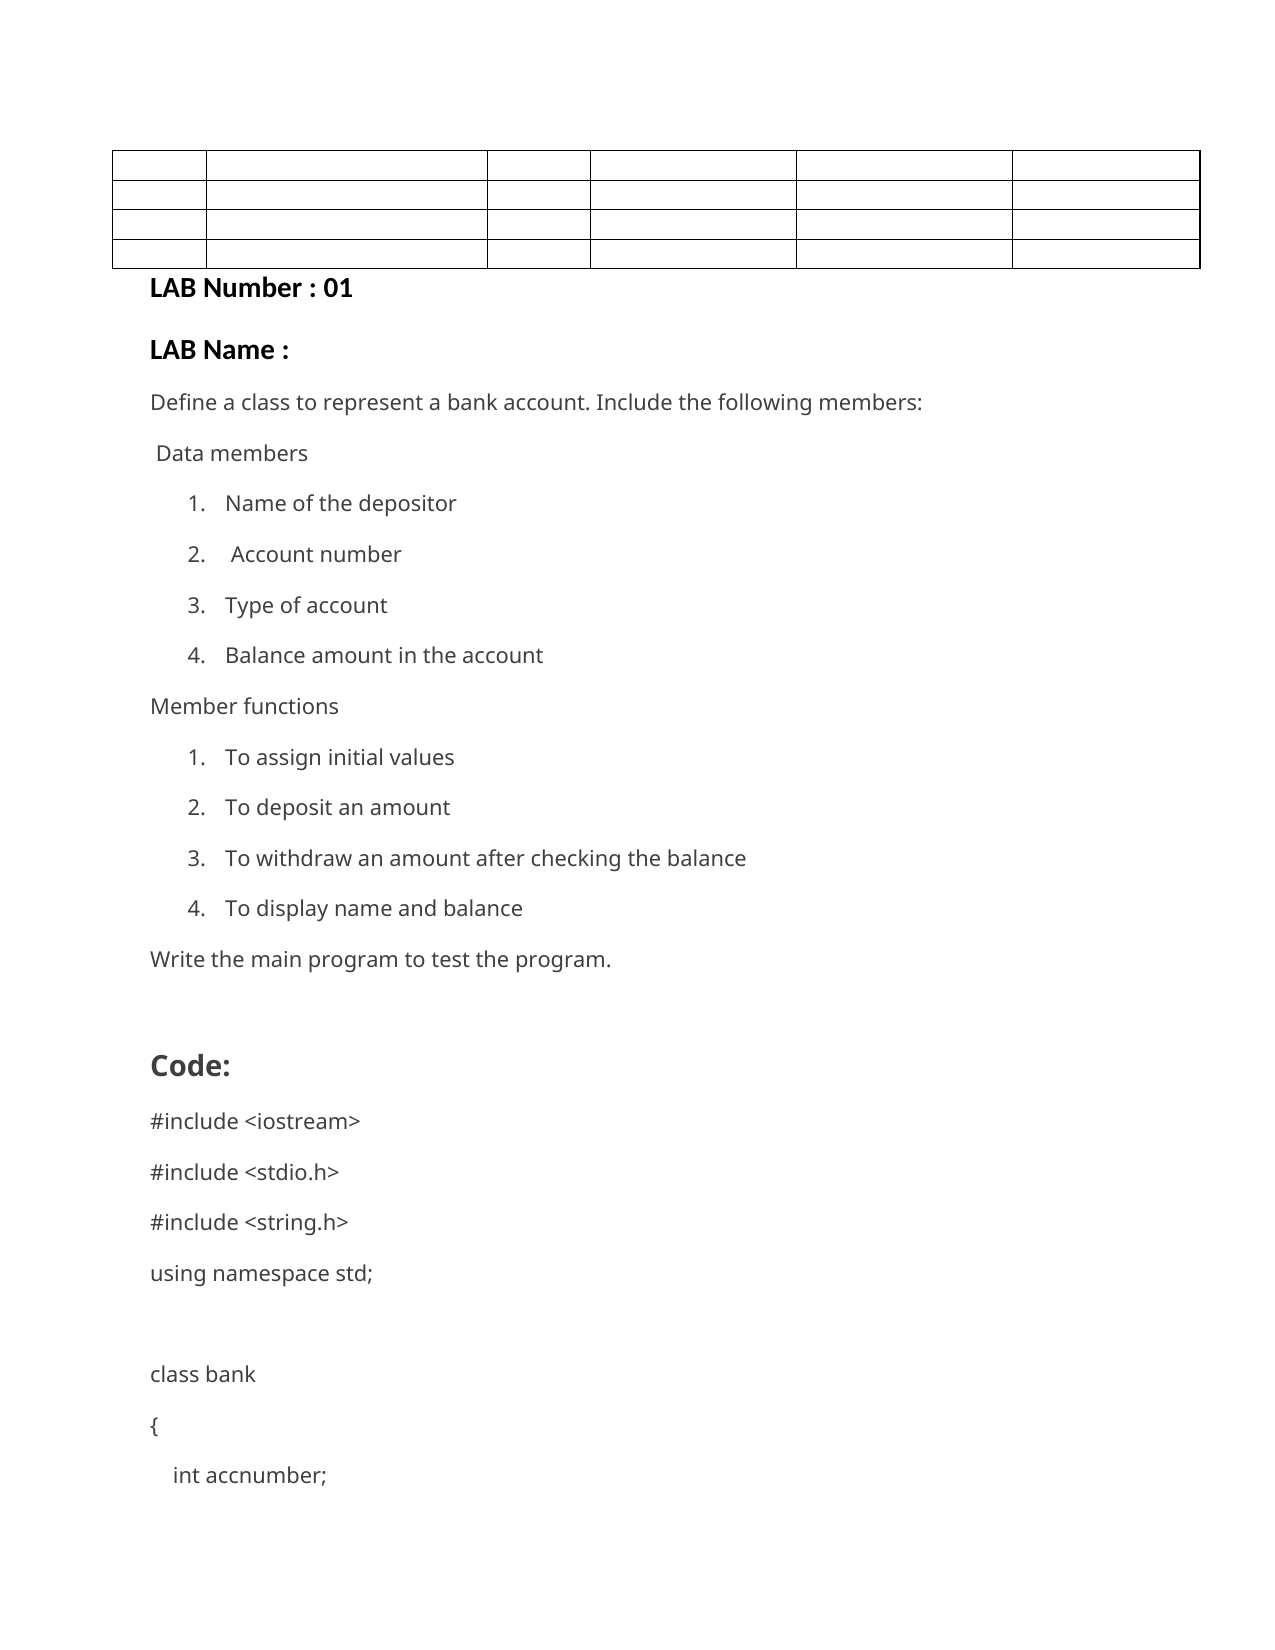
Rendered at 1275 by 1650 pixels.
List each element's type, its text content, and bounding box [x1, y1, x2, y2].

table_cell [797, 181, 1012, 209]
text int accnumber; [150, 1460, 1125, 1490]
table_cell [488, 240, 590, 268]
text Write the main program to test the program. [150, 944, 1125, 974]
text LAB Name : [150, 331, 1125, 366]
text Data members [150, 438, 1125, 468]
table_cell [207, 151, 487, 179]
list Account number [187, 539, 1125, 569]
table_cell [797, 151, 1012, 179]
table_cell [591, 210, 796, 238]
table_cell [488, 151, 590, 179]
table_cell [1013, 181, 1199, 209]
table_cell [207, 240, 487, 268]
table_cell [1013, 151, 1199, 179]
list To deposit an amount [187, 792, 1125, 822]
table_cell [113, 151, 206, 179]
list To withdraw an amount after checking the balance [187, 843, 1125, 873]
list Type of account [187, 590, 1125, 619]
text #include <string.h> [150, 1207, 1125, 1237]
text Code: [150, 1045, 1125, 1085]
text { [150, 1409, 1125, 1439]
text Define a class to represent a bank account. Include the following members: [150, 387, 1125, 417]
table_cell [591, 240, 796, 268]
table_cell [113, 210, 206, 238]
list Balance amount in the account [187, 640, 1125, 670]
text using namespace std; [150, 1258, 1125, 1287]
table_cell [591, 181, 796, 209]
table_cell [207, 181, 487, 209]
table_cell [113, 181, 206, 209]
text #include <iostream> [150, 1106, 1125, 1136]
table_cell [797, 210, 1012, 238]
table_cell [1013, 210, 1199, 238]
text LAB Number : 01 [150, 269, 1125, 304]
text class bank [150, 1359, 1125, 1389]
list Name of the depositor [187, 488, 1125, 518]
table_cell [113, 240, 206, 268]
table_cell [591, 151, 796, 179]
table_cell [488, 181, 590, 209]
text Member functions [150, 691, 1125, 721]
list To assign initial values [187, 742, 1125, 771]
list To display name and balance [187, 893, 1125, 923]
table_cell [207, 210, 487, 238]
table_cell [488, 210, 590, 238]
text #include <stdio.h> [150, 1156, 1125, 1186]
table_cell [797, 240, 1012, 268]
table_cell [1013, 240, 1199, 268]
